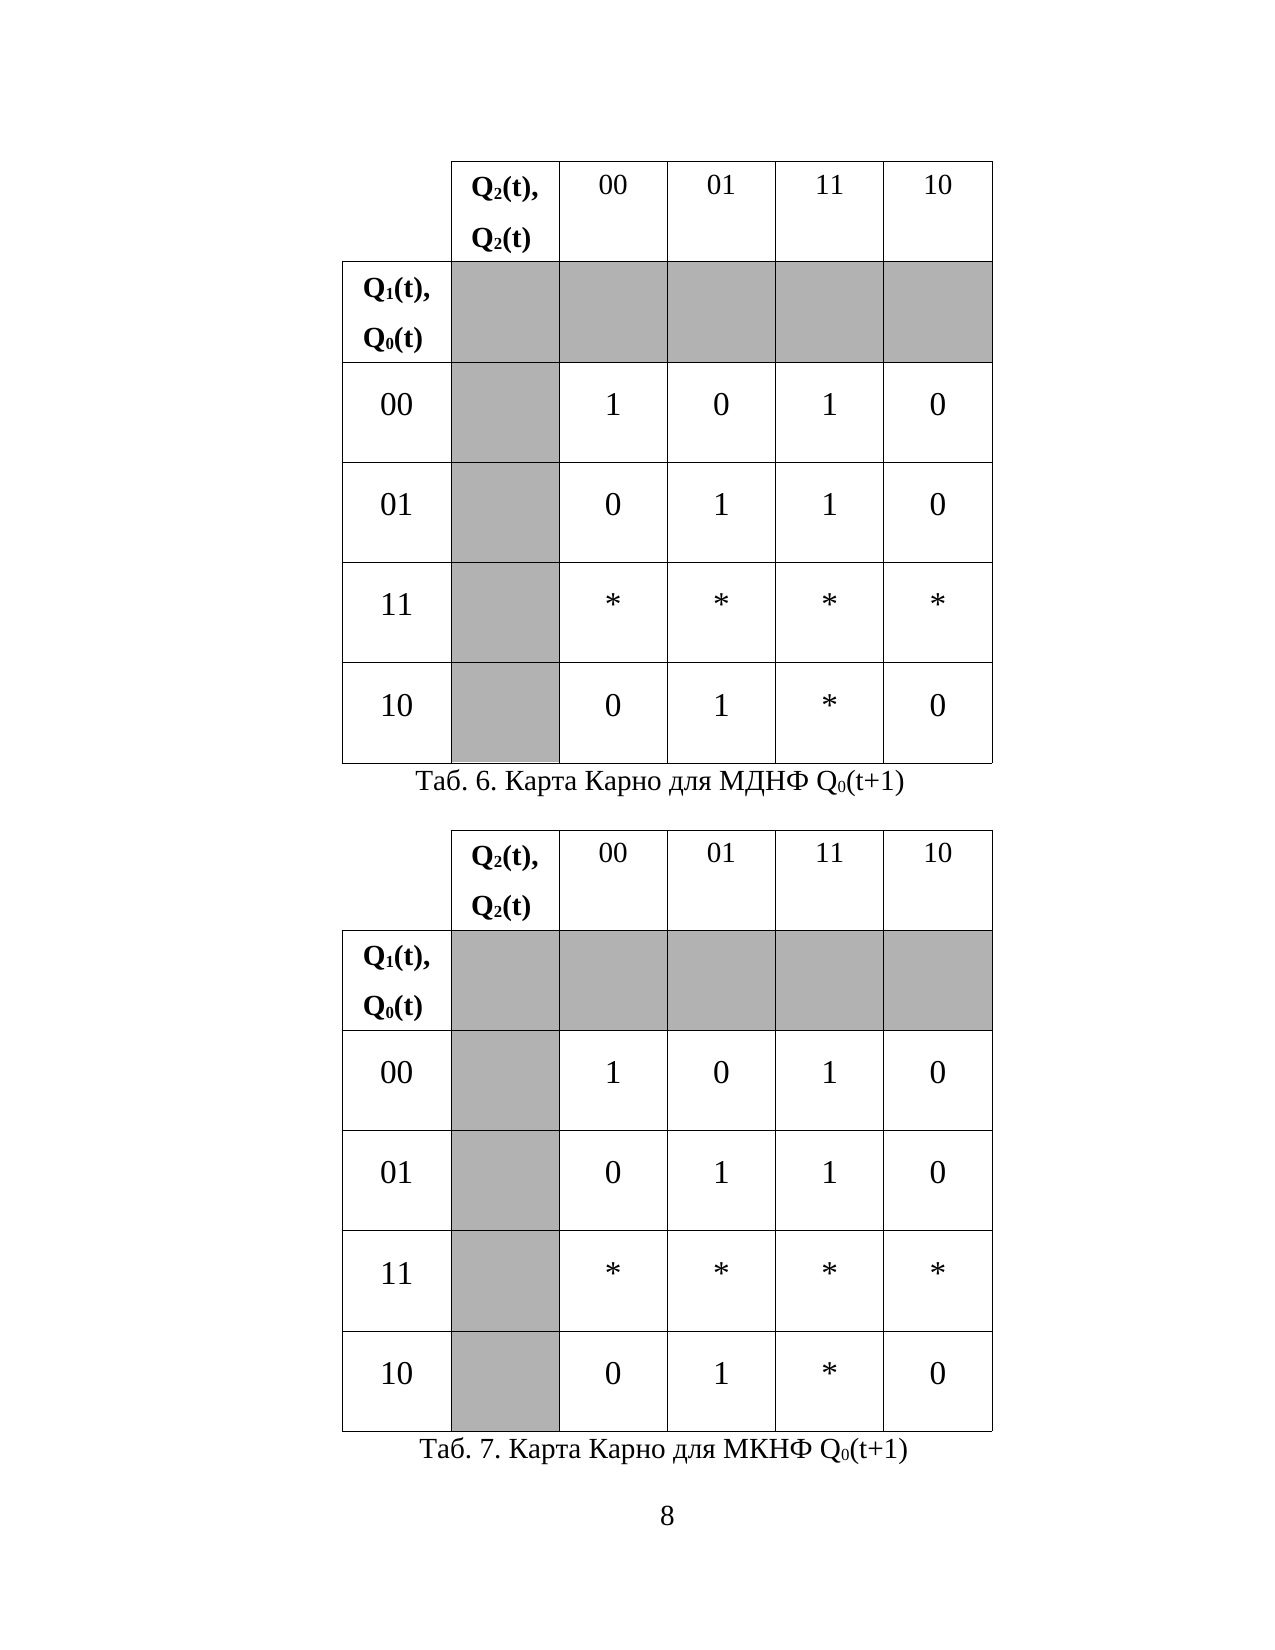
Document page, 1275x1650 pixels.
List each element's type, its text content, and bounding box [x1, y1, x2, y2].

table_cell * [560, 1231, 667, 1331]
table_cell * [668, 1231, 775, 1331]
table_cell * [560, 563, 667, 662]
table_header 01 [668, 162, 775, 261]
table_cell 1 [776, 1131, 883, 1230]
table_header 01 [668, 831, 775, 930]
text Таб. 7. Карта Карно для МКНФ Q0(t+1) [148, 1431, 1186, 1464]
table_cell * [776, 563, 883, 662]
table_cell * [884, 1231, 992, 1331]
table_header Q2(t), Q2(t) [452, 831, 559, 930]
table_cell * [776, 1231, 883, 1331]
table_cell [884, 931, 992, 1030]
table_cell * [776, 663, 883, 762]
table_header Q2(t), Q2(t) [452, 162, 559, 261]
table_cell [776, 931, 883, 1030]
table_cell [452, 931, 559, 1030]
table_cell 10 [343, 1332, 451, 1431]
table_cell 1 [560, 1031, 667, 1130]
table_cell 0 [884, 363, 992, 462]
table_header [342, 161, 451, 261]
table_cell 0 [560, 1332, 667, 1431]
table_cell 10 [343, 663, 451, 762]
table_cell [452, 463, 559, 562]
table_cell 0 [560, 663, 667, 762]
table_cell [776, 262, 883, 362]
table_cell 01 [343, 463, 451, 562]
table_cell 0 [668, 1031, 775, 1130]
table_cell 0 [560, 1131, 667, 1230]
table_cell 0 [884, 1031, 992, 1130]
table_cell 1 [668, 1131, 775, 1230]
table_header 00 [560, 162, 667, 261]
table_cell [884, 262, 992, 362]
table_cell 1 [776, 363, 883, 462]
table_cell 0 [668, 363, 775, 462]
table_header 10 [884, 162, 992, 261]
table_cell * [884, 563, 992, 662]
text Таб. 6. Карта Карно для МДНФ Q0(t+1) [148, 763, 1186, 796]
table_cell [668, 931, 775, 1030]
table_cell [560, 931, 667, 1030]
table_cell 1 [776, 463, 883, 562]
table_cell [452, 1332, 559, 1431]
table_cell 1 [776, 1031, 883, 1130]
table_cell * [776, 1332, 883, 1431]
table_cell 0 [884, 463, 992, 562]
table_header 10 [884, 831, 992, 930]
table_cell [452, 1131, 559, 1230]
table_cell * [668, 563, 775, 662]
table_cell 00 [343, 363, 451, 462]
table_cell [452, 262, 559, 362]
table_cell 00 [343, 1031, 451, 1130]
table_header 00 [560, 831, 667, 930]
table_cell 11 [343, 1231, 451, 1331]
table_cell 0 [884, 663, 992, 762]
table_cell [452, 1031, 559, 1130]
table_cell 1 [668, 463, 775, 562]
table_cell [452, 363, 559, 462]
table_cell [452, 1231, 559, 1331]
table_cell Q1(t), Q0(t) [343, 931, 451, 1030]
table_cell 0 [884, 1131, 992, 1230]
table_cell 01 [343, 1131, 451, 1230]
table_cell 1 [668, 663, 775, 762]
table_cell 1 [668, 1332, 775, 1431]
table_cell [560, 262, 667, 362]
table_header 11 [776, 831, 883, 930]
table_cell 0 [560, 463, 667, 562]
table_header [342, 830, 451, 930]
table_cell [452, 663, 559, 762]
table_header 11 [776, 162, 883, 261]
table_cell 0 [884, 1332, 992, 1431]
table_cell 1 [560, 363, 667, 462]
table_cell [452, 563, 559, 662]
table_cell [668, 262, 775, 362]
table_cell 11 [343, 563, 451, 662]
table_cell Q1(t), Q0(t) [343, 262, 451, 362]
